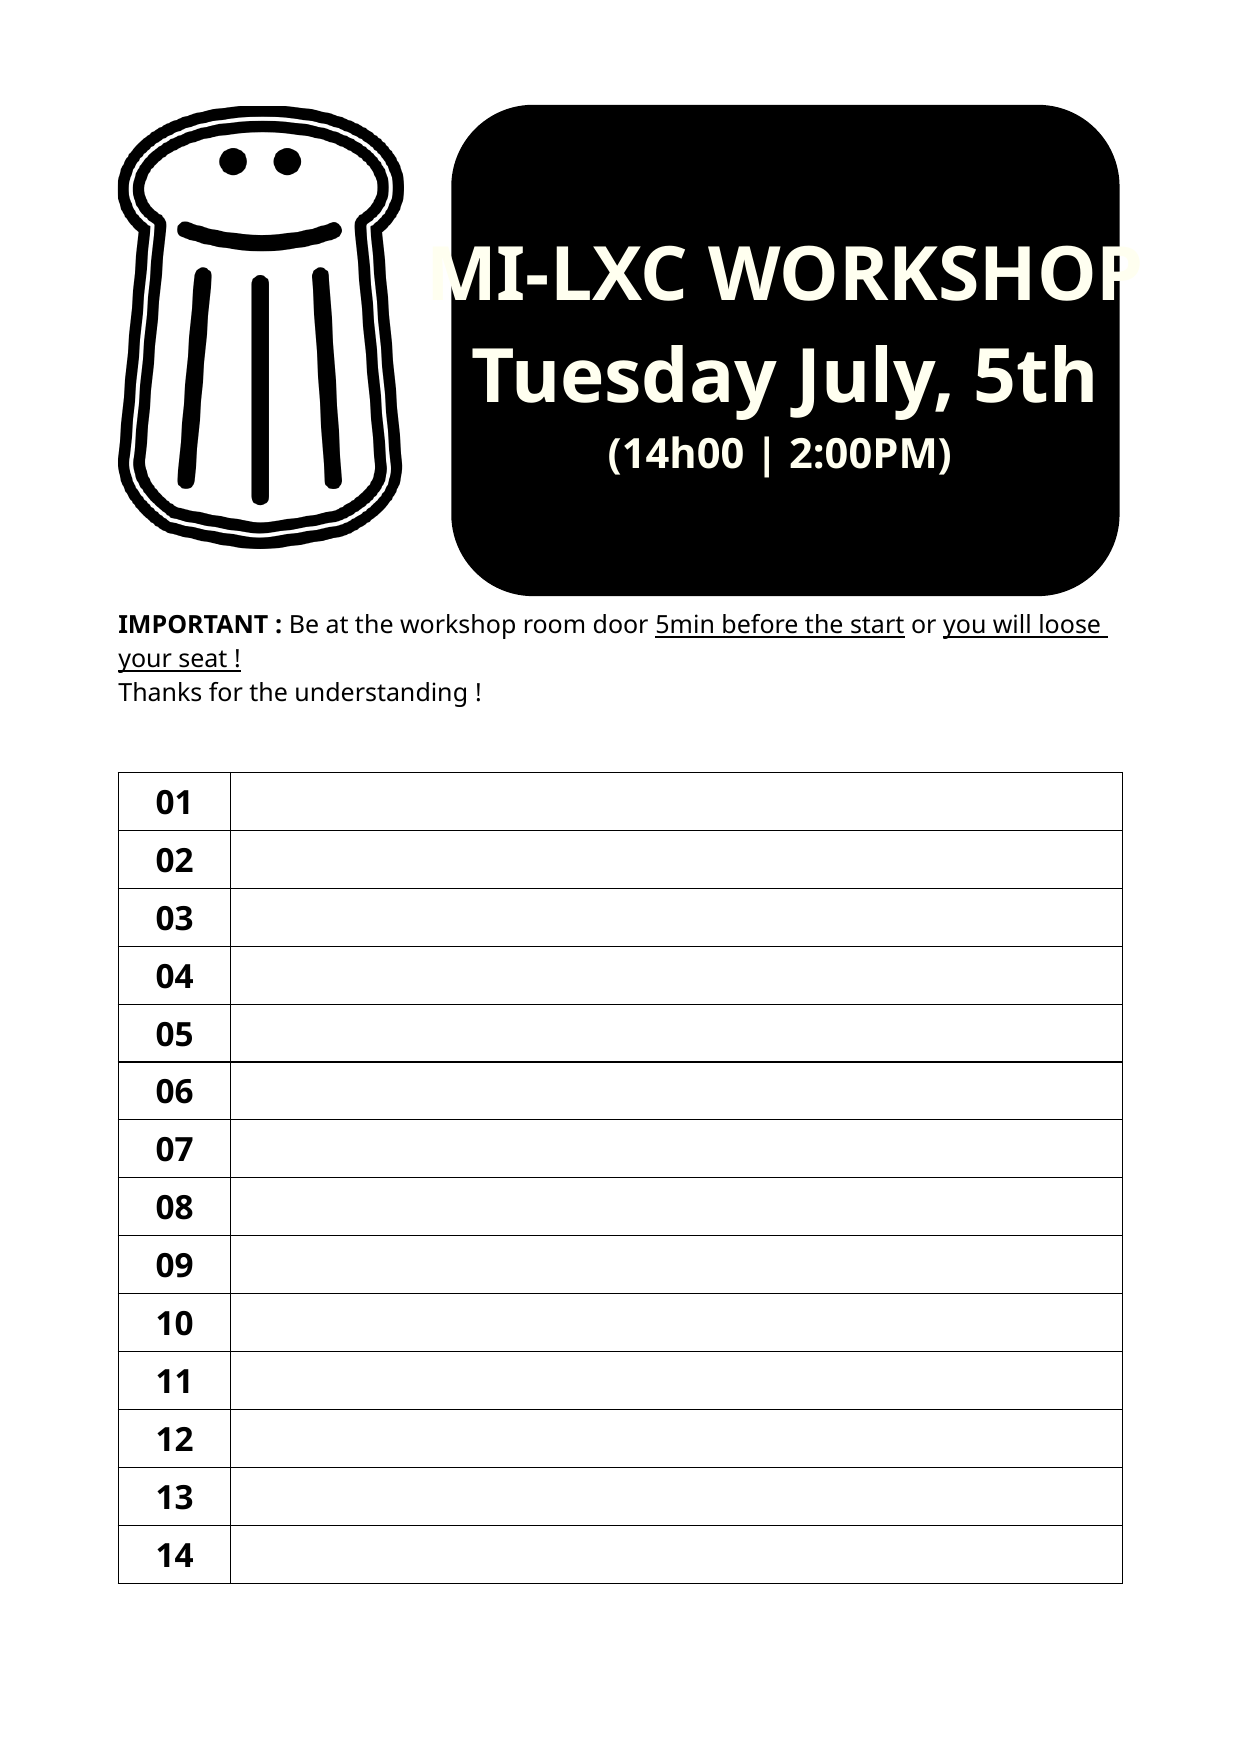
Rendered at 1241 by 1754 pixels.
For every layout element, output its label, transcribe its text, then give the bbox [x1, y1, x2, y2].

table_cell 07 [119, 1120, 230, 1177]
table_cell [231, 947, 1122, 1003]
table_cell [231, 1005, 1122, 1061]
table_cell [231, 889, 1122, 946]
table_cell 08 [119, 1178, 230, 1235]
table_cell [231, 1468, 1122, 1525]
table_cell 06 [119, 1063, 230, 1119]
picture [117, 106, 404, 549]
table_cell [231, 1294, 1122, 1351]
table_cell [231, 1178, 1122, 1235]
table_header 01 [119, 773, 230, 830]
table_cell [231, 831, 1122, 888]
table_cell [231, 1120, 1122, 1177]
table_cell 10 [119, 1294, 230, 1351]
table_cell 02 [119, 831, 230, 888]
table_cell 04 [119, 947, 230, 1003]
table_header [231, 773, 1122, 830]
table_cell [231, 1236, 1122, 1293]
table_cell 05 [119, 1005, 230, 1061]
table_cell [231, 1352, 1122, 1409]
table_cell 11 [119, 1352, 230, 1409]
table_cell 14 [119, 1526, 230, 1583]
table_cell 09 [119, 1236, 230, 1293]
table_cell [231, 1410, 1122, 1467]
table_cell [231, 1526, 1122, 1583]
table_cell [231, 1063, 1122, 1119]
text IMPORTANT : Be at the workshop room door 5min before the start or you will loose your seat ! Thanks for the understanding ! [118, 607, 1122, 709]
table_cell 03 [119, 889, 230, 946]
table_cell 12 [119, 1410, 230, 1467]
table_cell 13 [119, 1468, 230, 1525]
